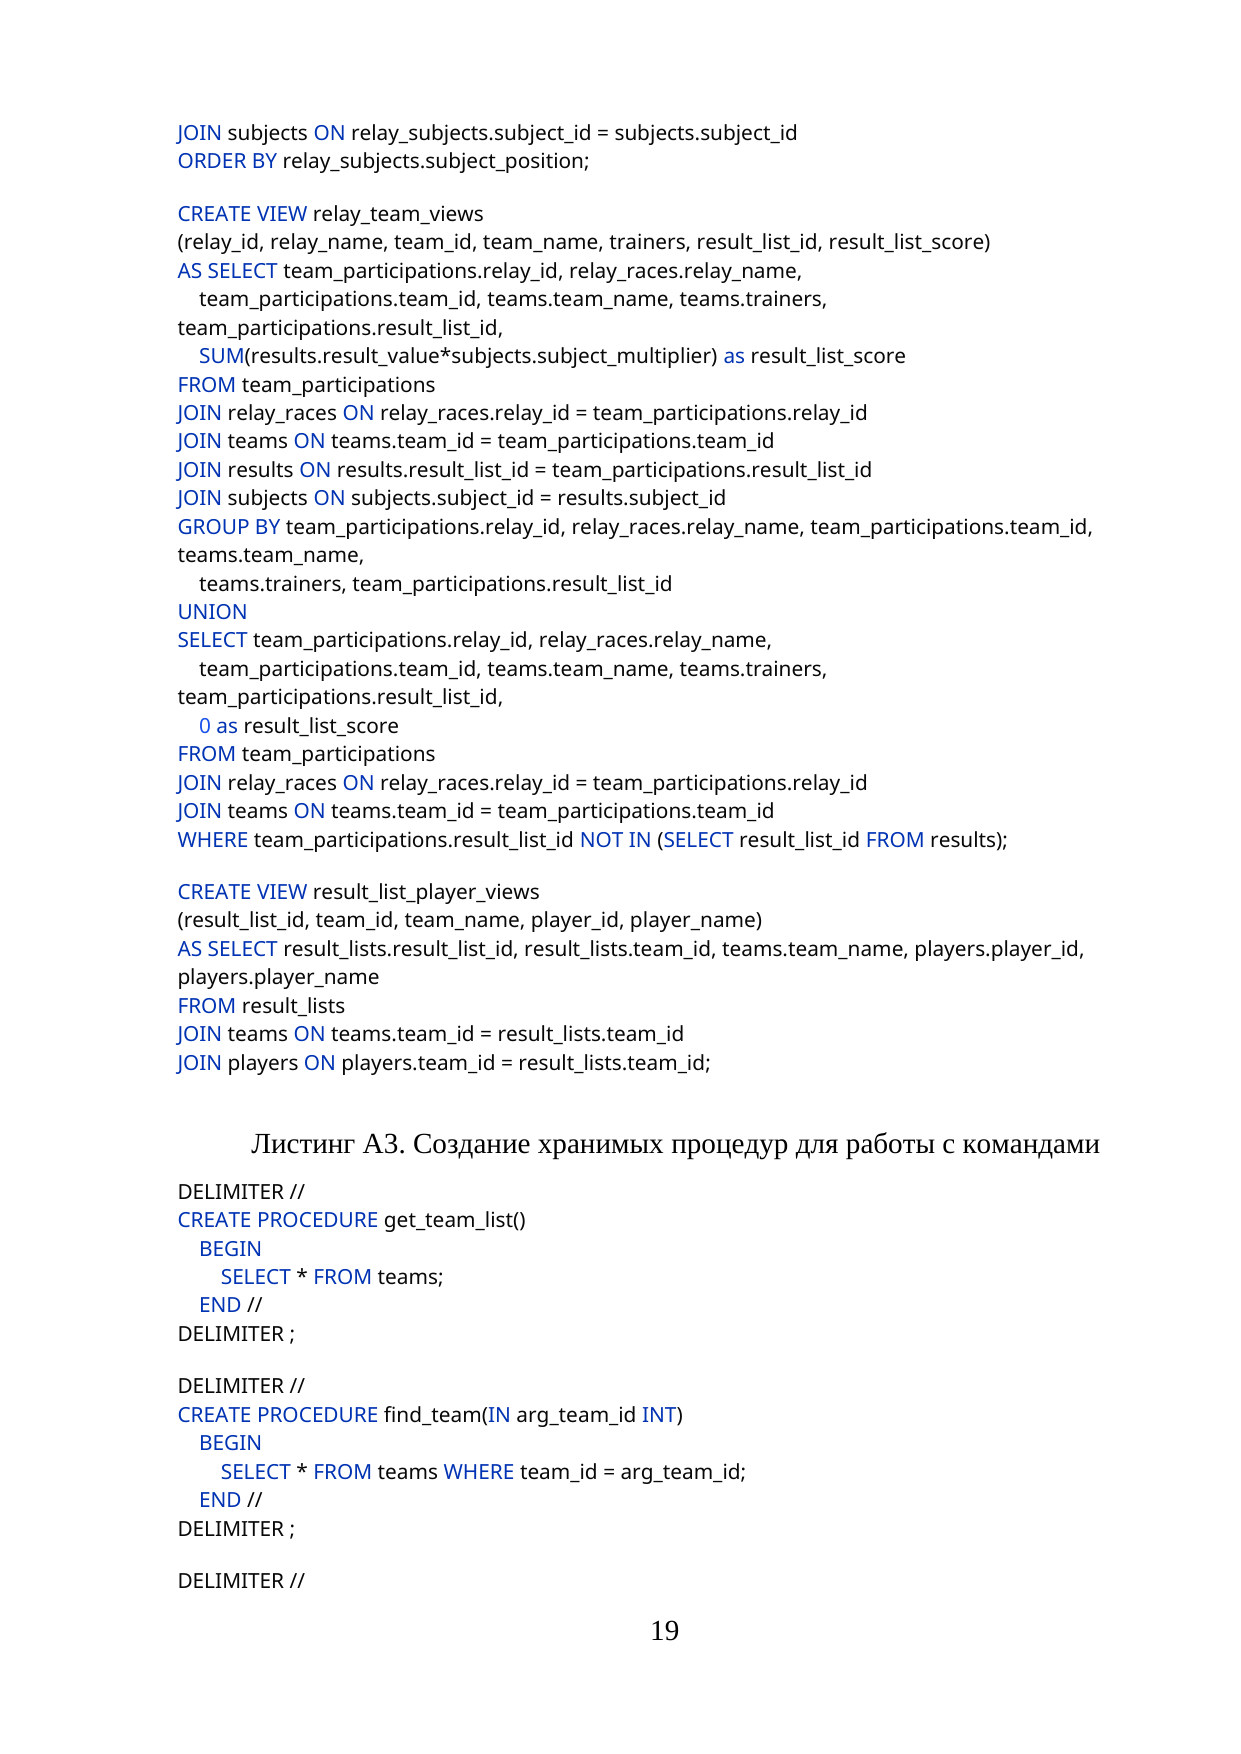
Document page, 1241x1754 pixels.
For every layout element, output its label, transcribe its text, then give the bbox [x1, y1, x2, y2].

text JOIN subjects ON relay_subjects.subject_id = subjects.subject_id ORDER BY relay_subjects.subject_position; CREATE VIEW relay_team_views (relay_id, relay_name, team_id, team_name, trainers, result_list_id, result_list_score) AS SELECT team_participations.relay_id, relay_races.relay_name, team_participations.team_id, teams.team_name, teams.trainers, team_participations.result_list_id, SUM(results.result_value*subjects.subject_multiplier) as result_list_score FROM team_participations JOIN relay_races ON relay_races.relay_id = team_participations.relay_id JOIN teams ON teams.team_id = team_participations.team_id JOIN results ON results.result_list_id = team_participations.result_list_id JOIN subjects ON subjects.subject_id = results.subject_id GROUP BY team_participations.relay_id, relay_races.relay_name, team_participations.team_id, teams.team_name, teams.trainers, team_participations.result_list_id UNION SELECT team_participations.relay_id, relay_races.relay_name, team_participations.team_id, teams.team_name, teams.trainers, team_participations.result_list_id, 0 as result_list_score FROM team_participations JOIN relay_races ON relay_races.relay_id = team_participations.relay_id JOIN teams ON teams.team_id = team_participations.team_id WHERE team_participations.result_list_id NOT IN (SELECT result_list_id FROM results); CREATE VIEW result_list_player_views (result_list_id, team_id, team_name, player_id, player_name) AS SELECT result_lists.result_list_id, result_lists.team_id, teams.team_name, players.player_id, players.player_name FROM result_lists JOIN teams ON teams.team_id = result_lists.team_id JOIN players ON players.team_id = result_lists.team_id; [177, 118, 1152, 1076]
list Листинг A3. Создание хранимых процедур для работы с командами [177, 1127, 1152, 1160]
text DELIMITER // CREATE PROCEDURE get_team_list() BEGIN SELECT * FROM teams; END // DELIMITER ; DELIMITER // CREATE PROCEDURE find_team(IN arg_team_id INT) BEGIN SELECT * FROM teams WHERE team_id = arg_team_id; END // DELIMITER ; DELIMITER // [177, 1177, 1152, 1595]
